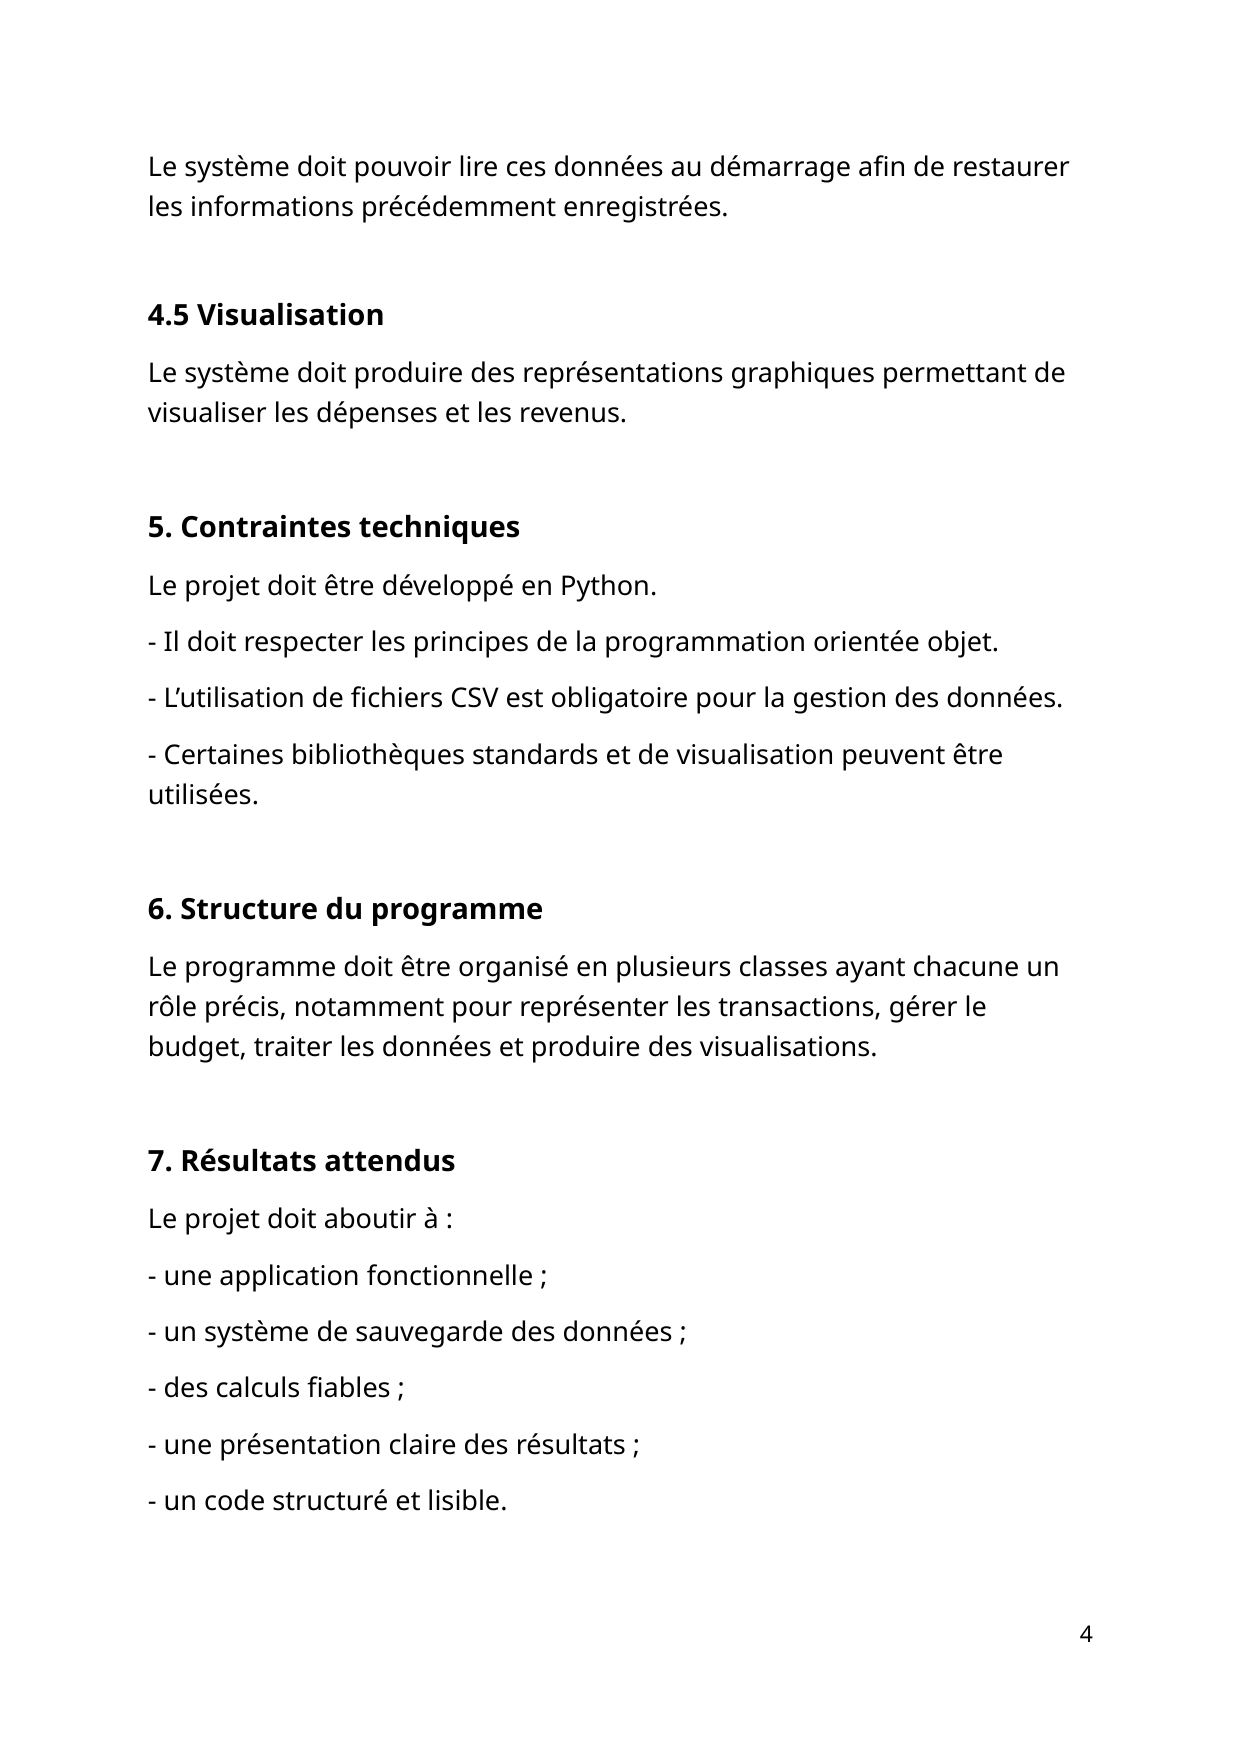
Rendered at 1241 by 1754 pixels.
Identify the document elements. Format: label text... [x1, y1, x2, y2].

text Le programme doit être organisé en plusieurs classes ayant chacune un rôle précis, notamment pour représenter les transactions, gérer le budget, traiter les données et produire des visualisations. [148, 947, 1093, 1064]
text - une application fonctionnelle ; [148, 1256, 1093, 1293]
text 6. Structure du programme [148, 888, 1093, 928]
text 5. Contraintes techniques [148, 506, 1093, 546]
text - un système de sauvegarde des données ; [148, 1312, 1093, 1349]
text - une présentation claire des résultats ; [148, 1425, 1093, 1462]
text Le projet doit aboutir à : [148, 1199, 1093, 1236]
text - Il doit respecter les principes de la programmation orientée objet. [148, 622, 1093, 659]
text 7. Résultats attendus [148, 1140, 1093, 1180]
text 4.5 Visualisation [148, 294, 1093, 334]
text Le système doit pouvoir lire ces données au démarrage afin de restaurer les informations précédemment enregistrées. [148, 148, 1093, 224]
text - des calculs fiables ; [148, 1369, 1093, 1406]
text Le système doit produire des représentations graphiques permettant de visualiser les dépenses et les revenus. [148, 354, 1093, 430]
text Le projet doit être développé en Python. [148, 566, 1093, 603]
text - un code structuré et lisible. [148, 1482, 1093, 1519]
text - L’utilisation de fichiers CSV est obligatoire pour la gestion des données. [148, 679, 1093, 716]
text - Certaines bibliothèques standards et de visualisation peuvent être utilisées. [148, 735, 1093, 812]
